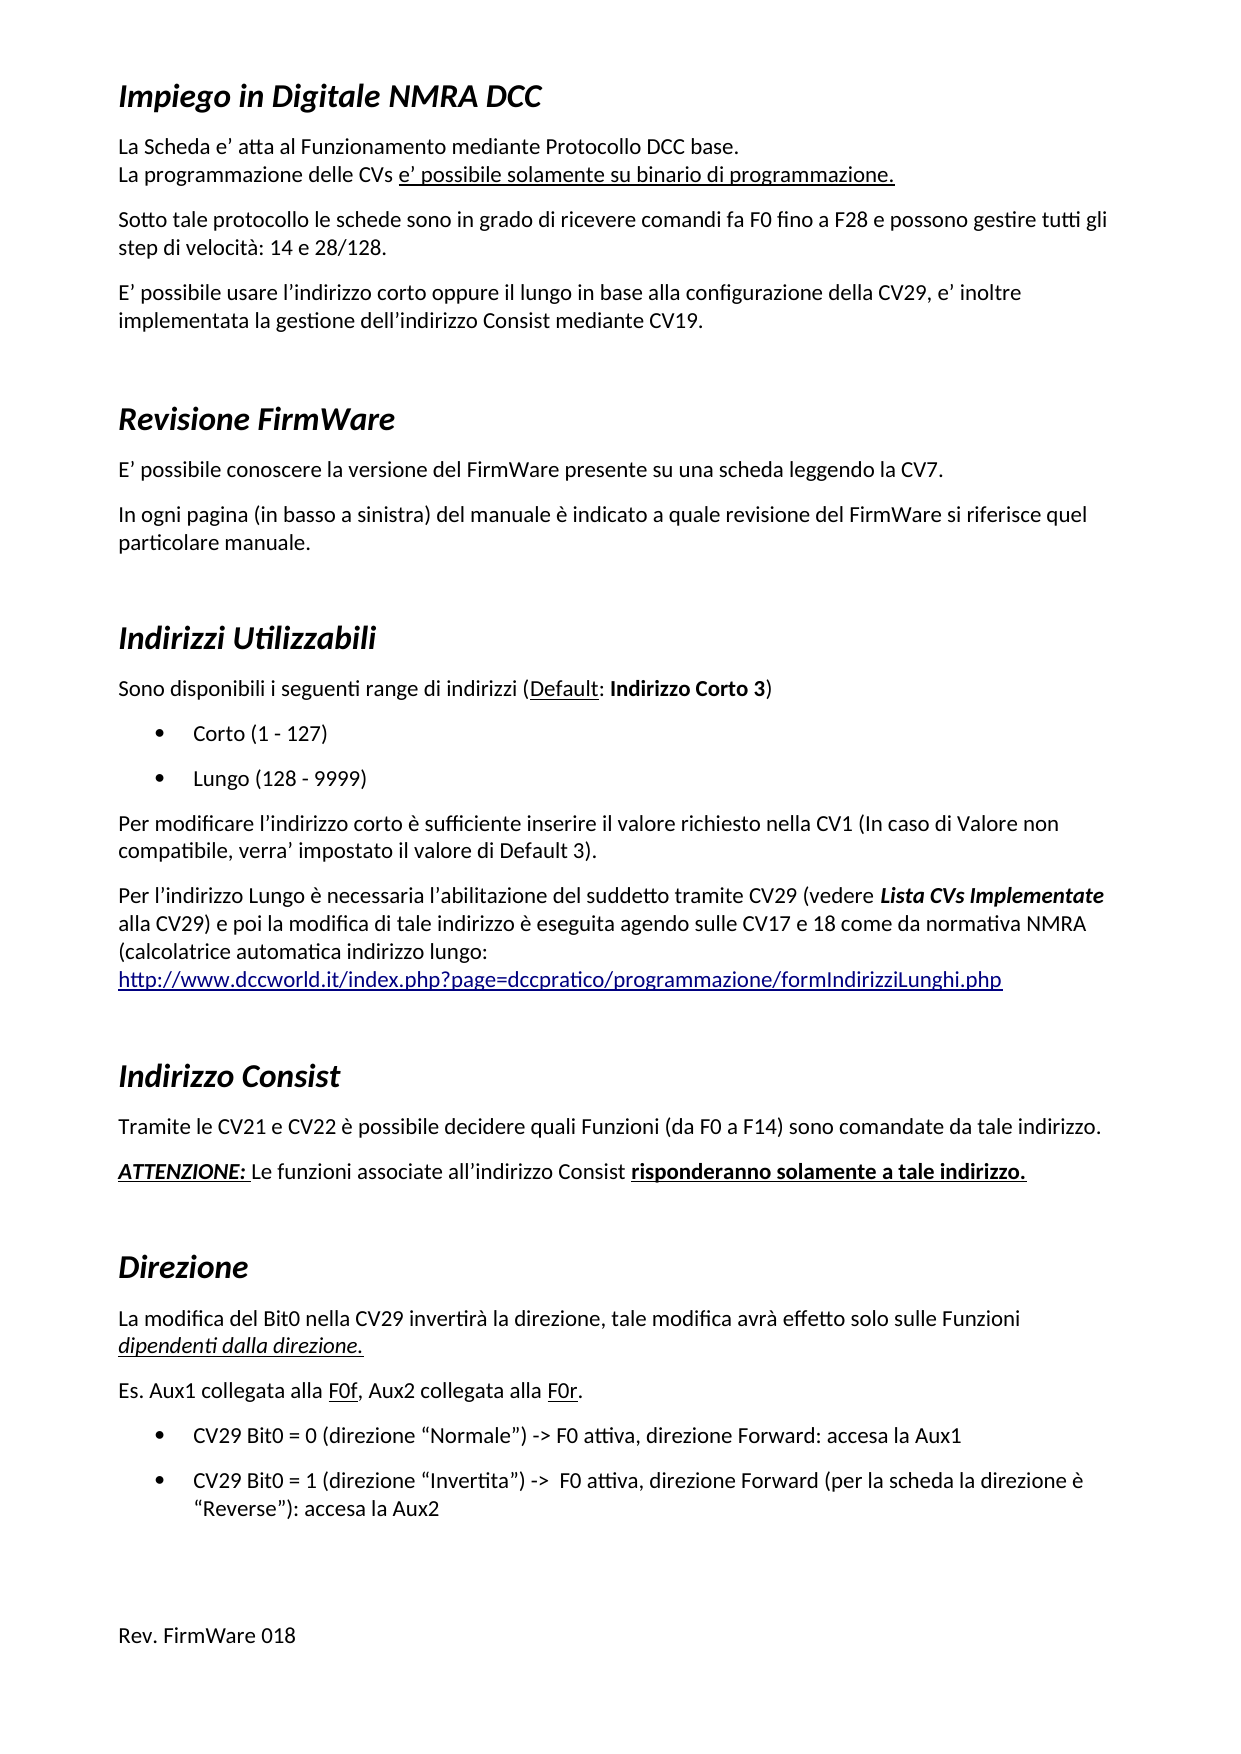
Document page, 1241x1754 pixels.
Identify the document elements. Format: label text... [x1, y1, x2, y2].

text E’ possibile usare l’indirizzo corto oppure il lungo in base alla configurazione della CV29, e’ inoltre implementata la gestione dell’indirizzo Consist mediante CV19. [118, 278, 1122, 334]
text ATTENZIONE: Le funzioni associate all’indirizzo Consist risponderanno solamente a tale indirizzo. [118, 1157, 1122, 1185]
text E’ possibile conoscere la versione del FirmWare presente su una scheda leggendo la CV7. [118, 455, 1122, 483]
subtitle Impiego in Digitale NMRA DCC [118, 75, 1122, 116]
subtitle Indirizzi Utilizzabili [118, 617, 1122, 658]
text Tramite le CV21 e CV22 è possibile decidere quali Funzioni (da F0 a F14) sono comandate da tale indirizzo. [118, 1112, 1122, 1140]
text La modifica del Bit0 nella CV29 invertirà la direzione, tale modifica avrà effetto solo sulle Funzioni dipendenti dalla direzione. [118, 1304, 1122, 1360]
text Sono disponibili i seguenti range di indirizzi (Default: Indirizzo Corto 3) [118, 674, 1122, 703]
list CV29 Bit0 = 0 (direzione “Normale”) -> F0 attiva, direzione Forward: accesa la Aux1 [156, 1421, 1122, 1449]
subtitle Revisione FirmWare [118, 398, 1122, 438]
text Per l’indirizzo Lungo è necessaria l’abilitazione del suddetto tramite CV29 (vedere Lista CVs Implementate alla CV29) e poi la modifica di tale indirizzo è eseguita agendo sulle CV17 e 18 come da normativa NMRA (calcolatrice automatica indirizzo lungo: http://www.dccworld.it/index.php?page=dccpratico/programmazione/formIndirizziLunghi.php [118, 881, 1122, 993]
text In ogni pagina (in basso a sinistra) del manuale è indicato a quale revisione del FirmWare si riferisce quel particolare manuale. [118, 500, 1122, 556]
list Corto (1 - 127) [156, 719, 1122, 747]
text Per modificare l’indirizzo corto è sufficiente inserire il valore richiesto nella CV1 (In caso di Valore non compatibile, verra’ impostato il valore di Default 3). [118, 809, 1122, 865]
list Lungo (128 - 9999) [156, 764, 1122, 792]
text La Scheda e’ atta al Funzionamento mediante Protocollo DCC base. La programmazione delle CVs e’ possibile solamente su binario di programmazione. [118, 132, 1122, 188]
text Sotto tale protocollo le schede sono in grado di ricevere comandi fa F0 fino a F28 e possono gestire tutti gli step di velocità: 14 e 28/128. [118, 205, 1122, 261]
subtitle Direzione [118, 1246, 1122, 1287]
text Es. Aux1 collegata alla F0f, Aux2 collegata alla F0r. [118, 1376, 1122, 1404]
list CV29 Bit0 = 1 (direzione “Invertita”) -> F0 attiva, direzione Forward (per la scheda la direzione è “Reverse”): accesa la Aux2 [156, 1466, 1122, 1522]
subtitle Indirizzo Consist [118, 1055, 1122, 1096]
